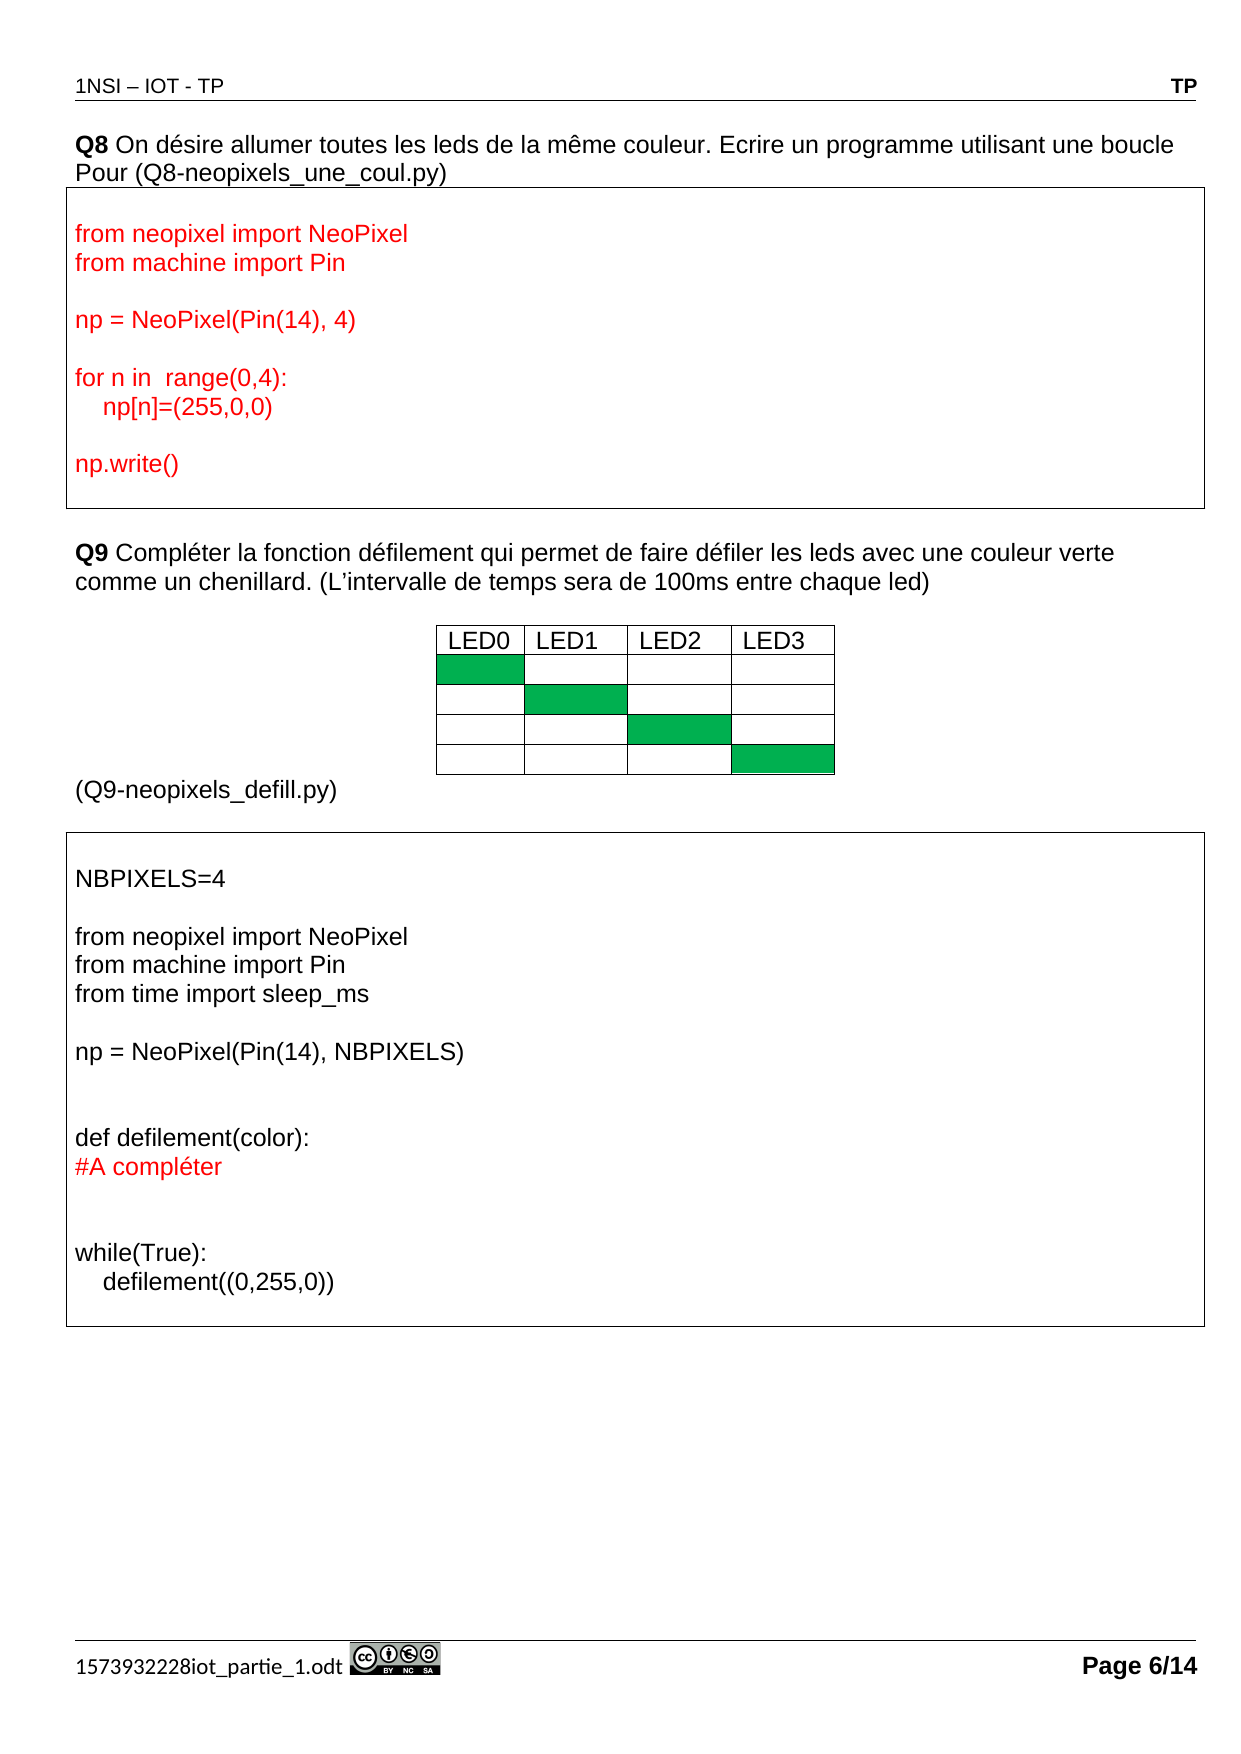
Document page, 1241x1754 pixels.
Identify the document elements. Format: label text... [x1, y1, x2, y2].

table_cell [732, 685, 834, 714]
text while(True): [75, 1238, 1196, 1266]
text np = NeoPixel(Pin(14), NBPIXELS) [75, 1036, 1196, 1065]
table_cell [437, 715, 524, 744]
table_cell [628, 655, 731, 684]
table_header LED1 [525, 626, 627, 654]
table_cell [628, 715, 731, 744]
table_cell [525, 655, 627, 684]
text np = NeoPixel(Pin(14), 4) [75, 305, 1196, 334]
text np[n]=(255,0,0) [75, 391, 1196, 420]
text from time import sleep_ms [75, 979, 1196, 1008]
text np.write() [75, 449, 1196, 478]
table_cell [525, 745, 627, 773]
table_cell [437, 685, 524, 714]
table_cell [525, 685, 627, 714]
table_cell [437, 745, 524, 773]
table_cell [437, 655, 524, 684]
table_header LED3 [732, 626, 834, 654]
table_cell [732, 745, 834, 773]
text from neopixel import NeoPixel [75, 921, 1196, 950]
text (Q9-neopixels_defill.py) [75, 774, 1196, 803]
text from neopixel import NeoPixel [75, 219, 1196, 248]
text #A compléter [75, 1151, 1196, 1180]
table_cell [732, 715, 834, 744]
table_cell [525, 715, 627, 744]
text for n in range(0,4): [75, 363, 1196, 391]
text NBPIXELS=4 [75, 864, 1196, 893]
text defilement((0,255,0)) [75, 1266, 1196, 1295]
text from machine import Pin [75, 950, 1196, 979]
text def defilement(color): [75, 1123, 1196, 1151]
table_cell [732, 655, 834, 684]
text from machine import Pin [75, 248, 1196, 276]
table_header LED0 [437, 626, 524, 654]
table_cell [628, 745, 731, 773]
table_cell [628, 685, 731, 714]
picture [349, 1642, 441, 1675]
text Q8 On désire allumer toutes les leds de la même couleur. Ecrire un programme utilisant une boucle Pour (Q8-neopixels_une_coul.py) [75, 129, 1196, 187]
text Q9 Compléter la fonction défilement qui permet de faire défiler les leds avec une couleur verte comme un chenillard. (L’intervalle de temps sera de 100ms entre chaque led) [75, 538, 1196, 596]
table_header LED2 [628, 626, 731, 654]
